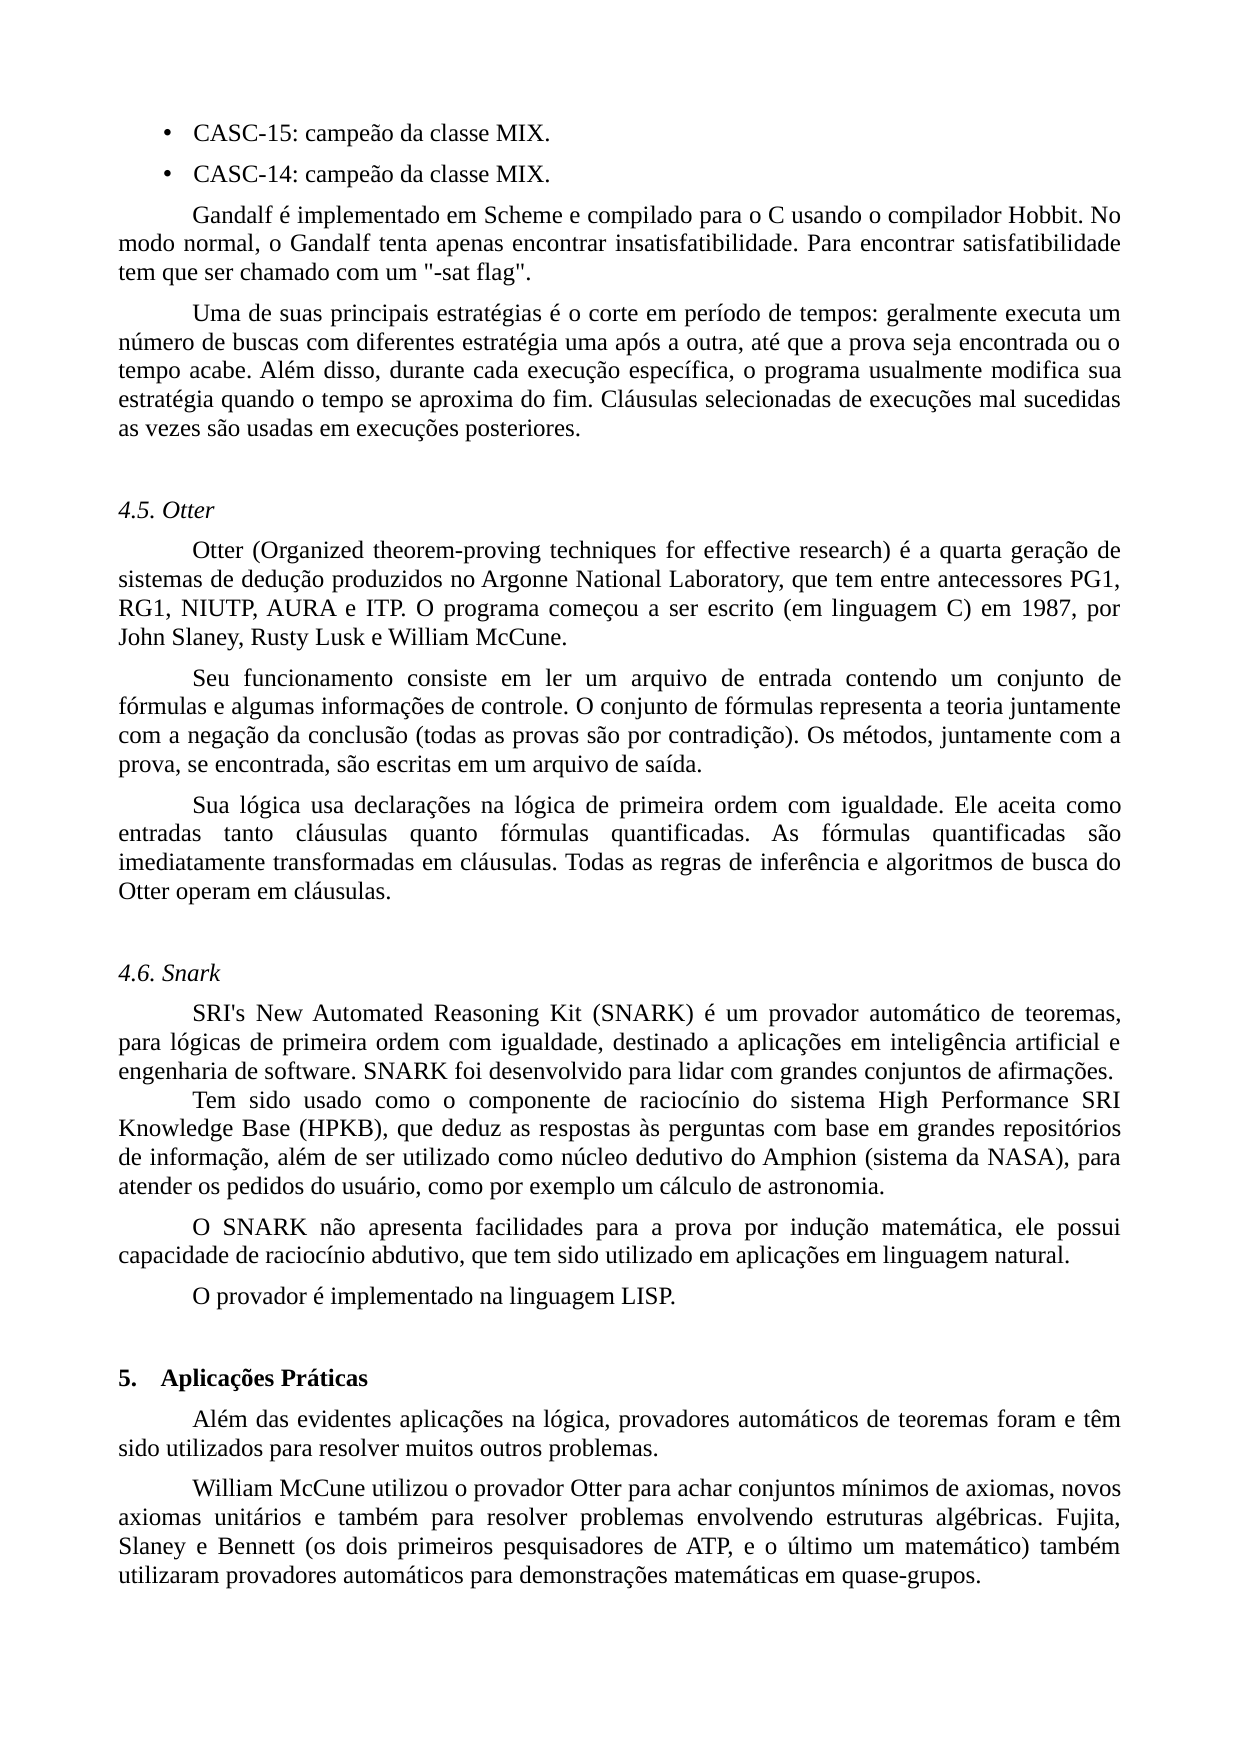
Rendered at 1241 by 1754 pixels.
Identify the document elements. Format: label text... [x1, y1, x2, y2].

text SRI's New Automated Reasoning Kit (SNARK) é um provador automático de teoremas, para lógicas de primeira ordem com igualdade, destinado a aplicações em inteligência artificial e engenharia de software. SNARK foi desenvolvido para lidar com grandes conjuntos de afirmações. Tem sido usado como o componente de raciocínio do sistema High Performance SRI Knowledge Base (HPKB), que deduz as respostas às perguntas com base em grandes repositórios de informação, além de ser utilizado como núcleo dedutivo do Amphion (sistema da NASA), para atender os pedidos do usuário, como por exemplo um cálculo de astronomia. [118, 998, 1122, 1200]
text 4.5. Otter [118, 495, 1122, 523]
text Além das evidentes aplicações na lógica, provadores automáticos de teoremas foram e têm sido utilizados para resolver muitos outros problemas. [118, 1404, 1122, 1461]
text O SNARK não apresenta facilidades para a prova por indução matemática, ele possui capacidade de raciocínio abdutivo, que tem sido utilizado em aplicações em linguagem natural. [118, 1212, 1122, 1269]
text Gandalf é implementado em Scheme e compilado para o C usando o compilador Hobbit. No modo normal, o Gandalf tenta apenas encontrar insatisfatibilidade. Para encontrar satisfatibilidade tem que ser chamado com um "-sat flag". [118, 200, 1122, 286]
text Otter (Organized theorem-proving techniques for effective research) é a quarta geração de sistemas de dedução produzidos no Argonne National Laboratory, que tem entre antecessores PG1, RG1, NIUTP, AURA e ITP. O programa começou a ser escrito (em linguagem C) em 1987, por John Slaney, Rusty Lusk e William McCune. [118, 536, 1122, 651]
text 4.6. Snark [118, 958, 1122, 986]
text 5. Aplicações Práticas [118, 1363, 1122, 1392]
text William McCune utilizou o provador Otter para achar conjuntos mínimos de axiomas, novos axiomas unitários e também para resolver problemas envolvendo estruturas algébricas. Fujita, Slaney e Bennett (os dois primeiros pesquisadores de ATP, e o último um matemático) também utilizaram provadores automáticos para demonstrações matemáticas em quase-grupos. [118, 1473, 1122, 1588]
text Sua lógica usa declarações na lógica de primeira ordem com igualdade. Ele aceita como entradas tanto cláusulas quanto fórmulas quantificadas. As fórmulas quantificadas são imediatamente transformadas em cláusulas. Todas as regras de inferência e algoritmos de busca do Otter operam em cláusulas. [118, 790, 1122, 905]
text Seu funcionamento consiste em ler um arquivo de entrada contendo um conjunto de fórmulas e algumas informações de controle. O conjunto de fórmulas representa a teoria juntamente com a negação da conclusão (todas as provas são por contradição). Os métodos, juntamente com a prova, se encontrada, são escritas em um arquivo de saída. [118, 663, 1122, 778]
text Uma de suas principais estratégias é o corte em período de tempos: geralmente executa um número de buscas com diferentes estratégia uma após a outra, até que a prova seja encontrada ou o tempo acabe. Além disso, durante cada execução específica, o programa usualmente modifica sua estratégia quando o tempo se aproxima do fim. Cláusulas selecionadas de execuções mal sucedidas as vezes são usadas em execuções posteriores. [118, 298, 1122, 442]
list CASC-14: campeão da classe MIX. [118, 159, 1122, 188]
text O provador é implementado na linguagem LISP. [118, 1281, 1122, 1310]
list CASC-15: campeão da classe MIX. [118, 118, 1122, 147]
